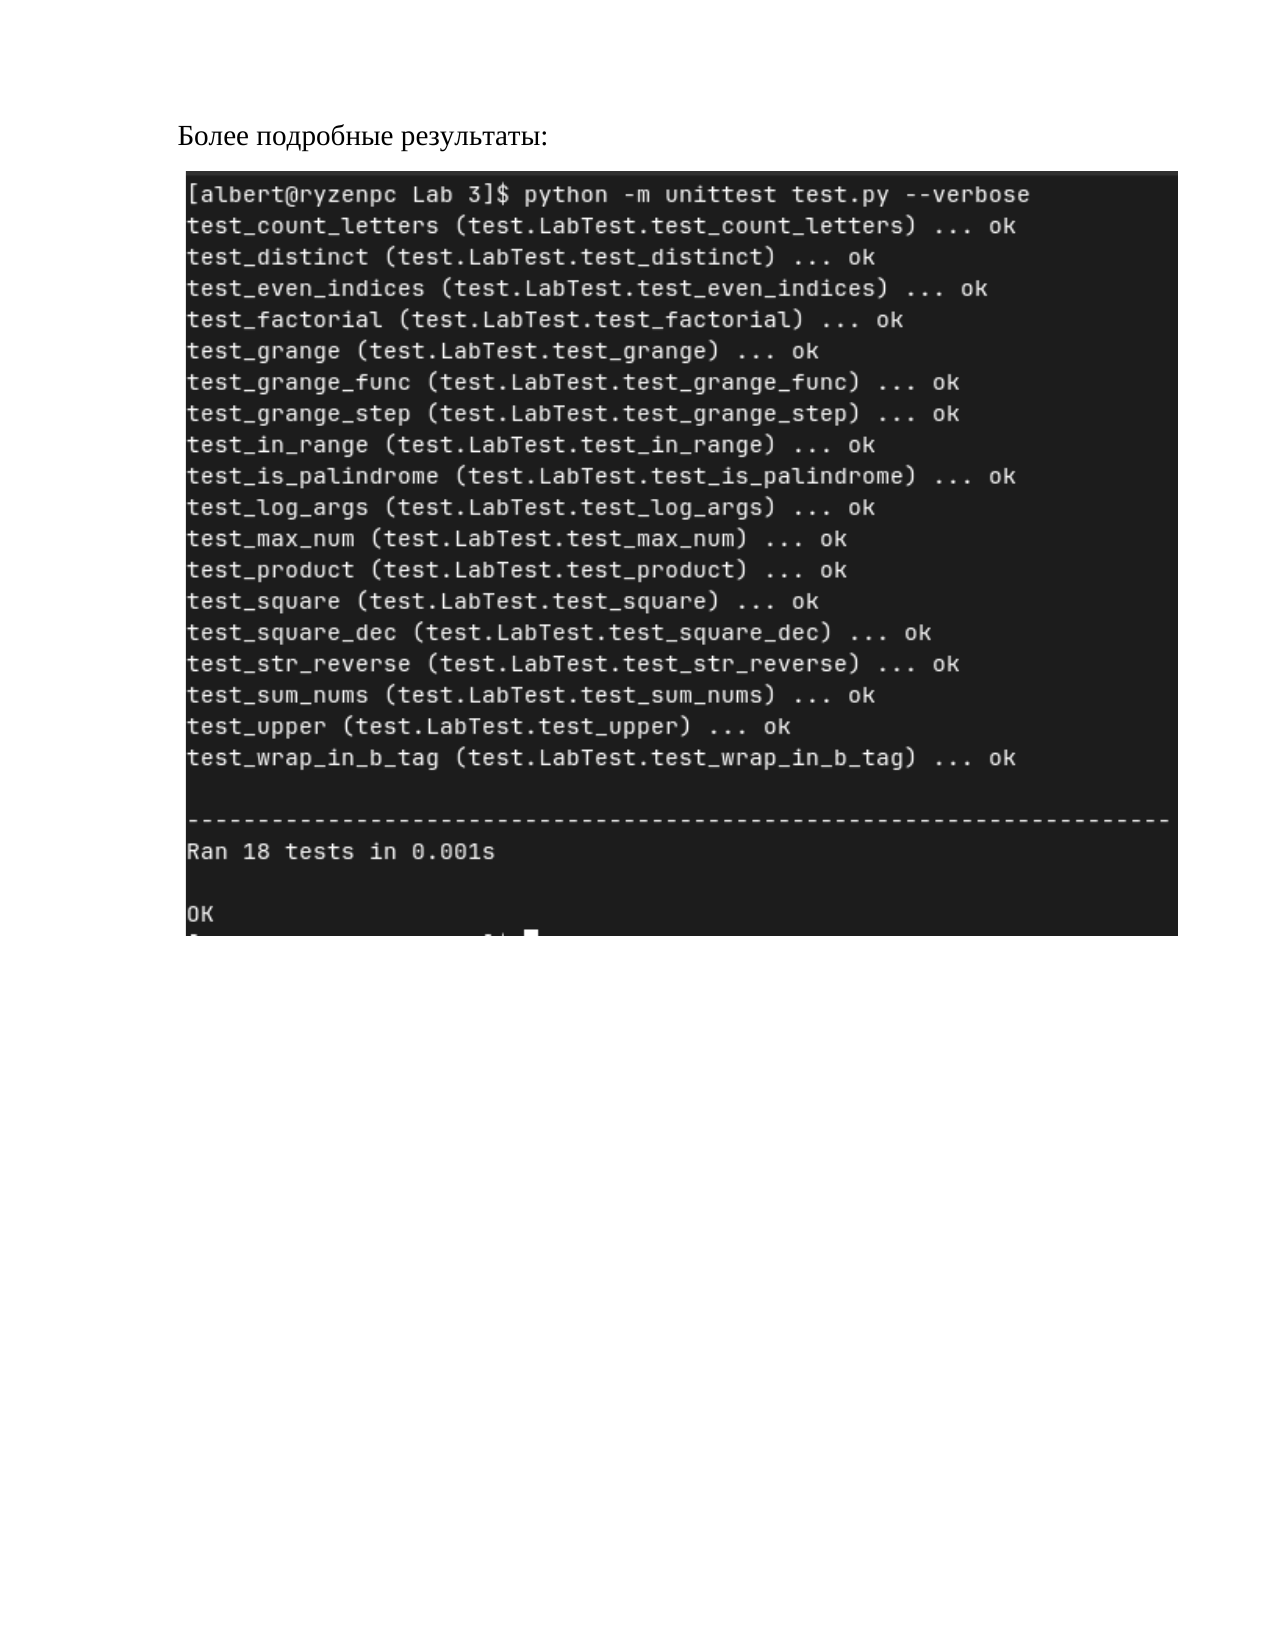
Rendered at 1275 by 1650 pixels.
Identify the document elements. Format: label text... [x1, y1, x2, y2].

text Более подробные результаты: [177, 118, 1186, 152]
picture [185, 171, 1178, 936]
